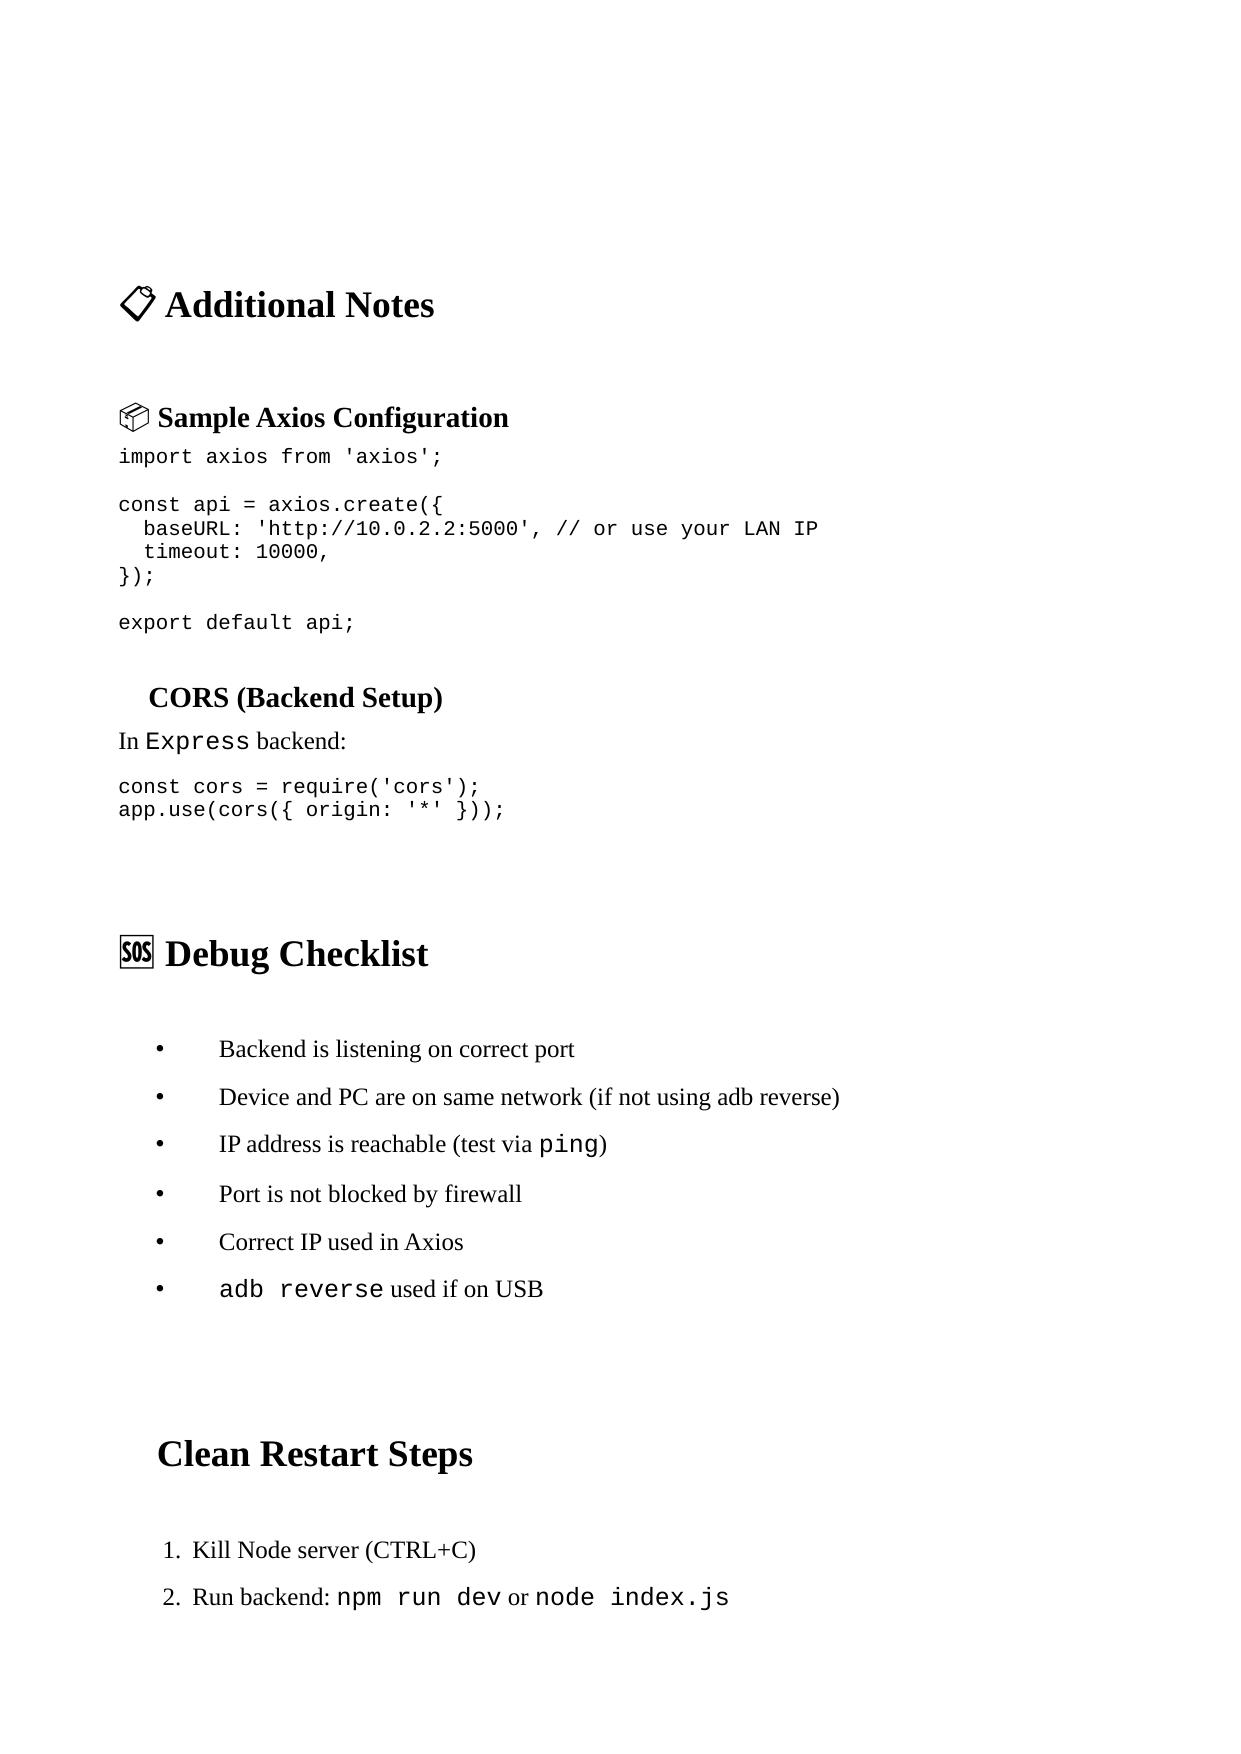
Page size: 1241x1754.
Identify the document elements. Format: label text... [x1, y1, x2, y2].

list ✅ Backend is listening on correct port [156, 1034, 1122, 1063]
list ✅ adb reverse used if on USB [156, 1274, 1122, 1305]
list ✅ Port is not blocked by firewall [156, 1179, 1122, 1208]
list ✅ IP address is reachable (test via ping) [156, 1129, 1122, 1160]
text const api = axios.create({ [118, 494, 1122, 517]
text In Express backend: [118, 726, 1122, 757]
text baseURL: 'http://10.0.2.2:5000', // or use your LAN IP [118, 517, 1122, 541]
text }); [118, 565, 1122, 588]
list Run backend: npm run dev or node index.js [162, 1582, 1122, 1613]
list ✅ Correct IP used in Axios [156, 1227, 1122, 1256]
subtitle 🆘 Debug Checklist [118, 931, 1122, 974]
text const cors = require('cors'); [118, 776, 1122, 799]
text import axios from 'axios'; [118, 447, 1122, 470]
list Kill Node server (CTRL+C) [162, 1535, 1122, 1564]
subtitle 🧼 Clean Restart Steps [118, 1432, 1122, 1475]
list ✅ Device and PC are on same network (if not using adb reverse) [156, 1082, 1122, 1111]
text app.use(cors({ origin: '*' })); [118, 799, 1122, 823]
subtitle 📋 Additional Notes [118, 283, 1122, 326]
text timeout: 10000, [118, 541, 1122, 565]
subtitle 📦 Sample Axios Configuration [118, 401, 1122, 434]
subtitle 🚧 CORS (Backend Setup) [118, 680, 1122, 713]
text export default api; [118, 612, 1122, 636]
